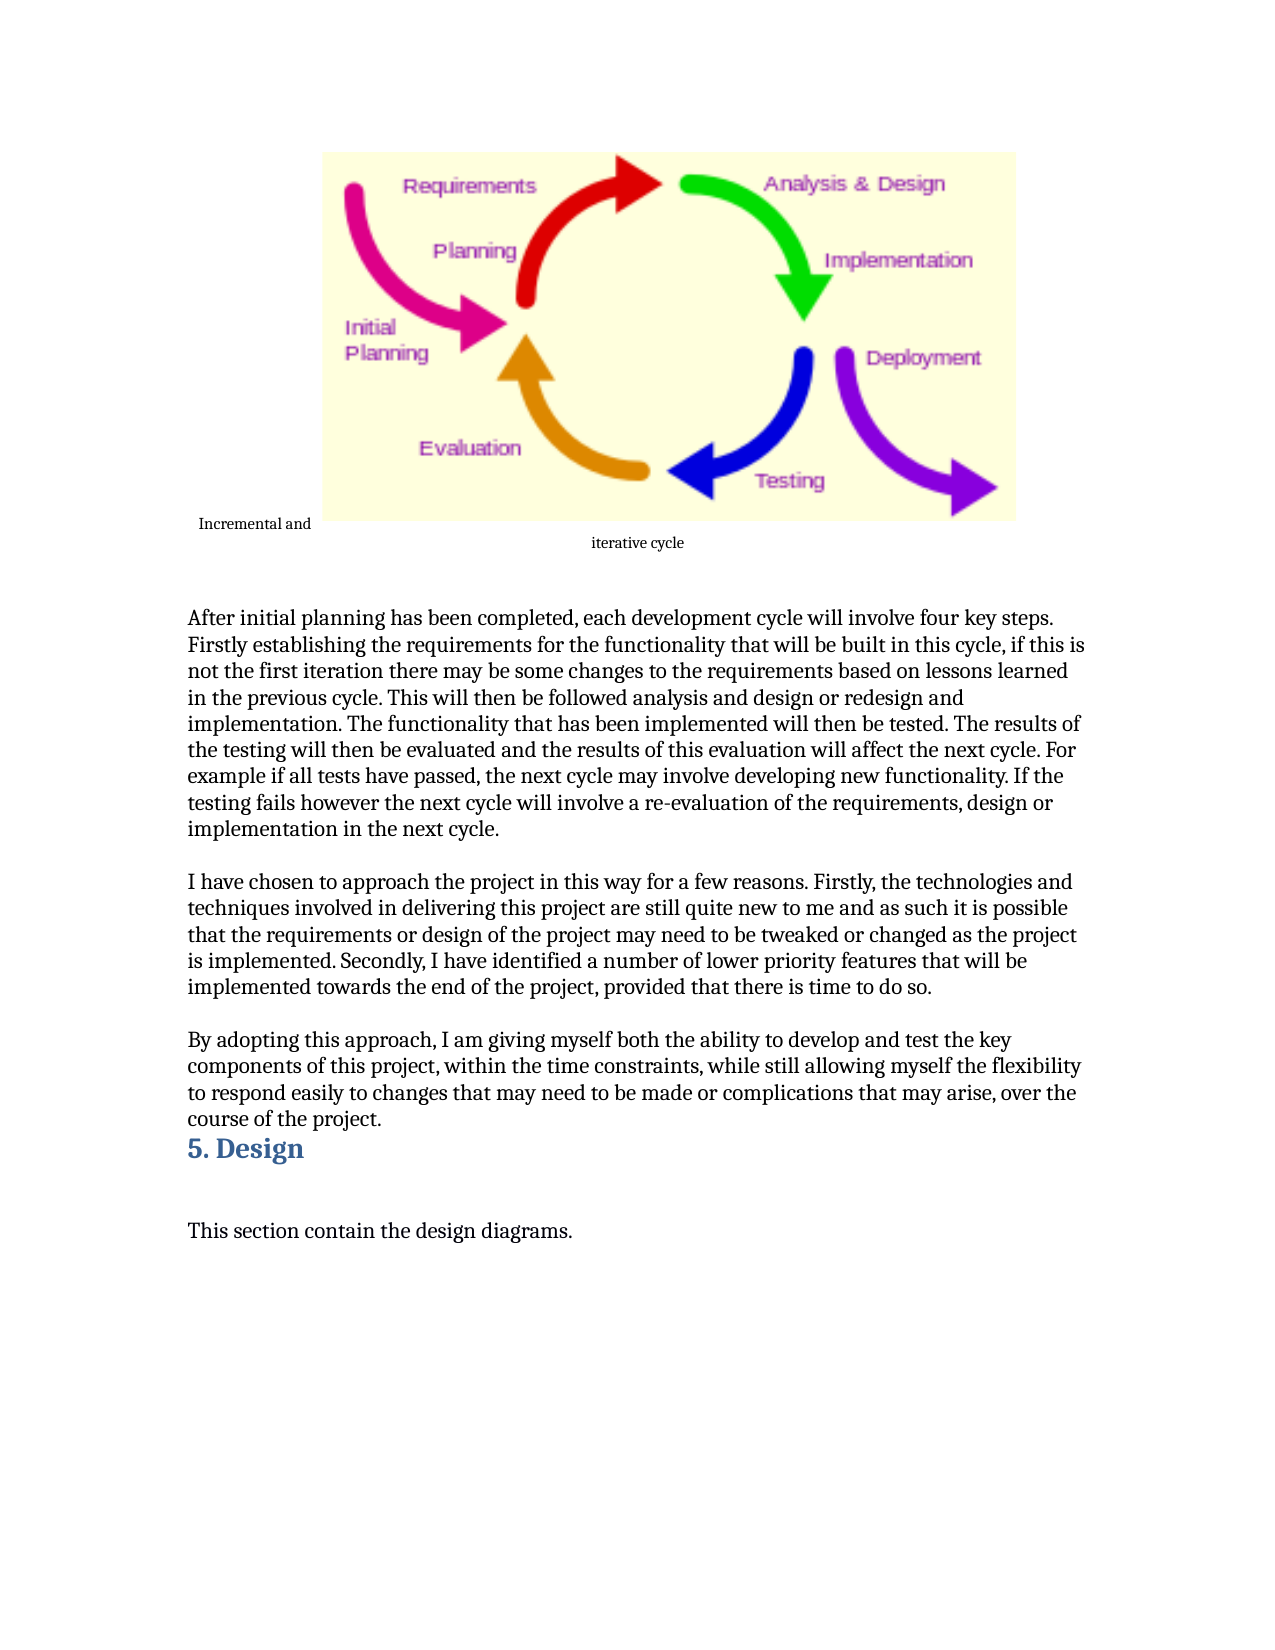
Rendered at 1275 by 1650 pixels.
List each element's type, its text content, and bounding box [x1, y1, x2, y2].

text 5. Design [187, 1132, 1087, 1166]
text After initial planning has been completed, each development cycle will involve four key steps. Firstly establishing the requirements for the functionality that will be built in this cycle, if this is not the first iteration there may be some changes to the requirements based on lessons learned in the previous cycle. This will then be followed analysis and design or redesign and implementation. The functionality that has been implemented will then be tested. The results of the testing will then be evaluated and the results of this evaluation will affect the next cycle. For example if all tests have passed, the next cycle may involve developing new functionality. If the testing fails however the next cycle will involve a re-evaluation of the requirements, design or implementation in the next cycle. [187, 605, 1087, 842]
text Incremental and iterative cycle [187, 514, 1087, 552]
text By adopting this approach, I am giving myself both the ability to develop and test the key components of this project, within the time constraints, while still allowing myself the flexibility to respond easily to changes that may need to be made or complications that may arise, over the course of the project. [187, 1027, 1087, 1132]
text I have chosen to approach the project in this way for a few reasons. Firstly, the technologies and techniques involved in delivering this project are still quite new to me and as such it is possible that the requirements or design of the project may need to be tweaked or changed as the project is implemented. Secondly, I have identified a number of lower priority features that will be implemented towards the end of the project, provided that there is time to do so. [187, 869, 1087, 1001]
picture [322, 152, 1017, 521]
text This section contain the design diagrams. [187, 1215, 1087, 1244]
